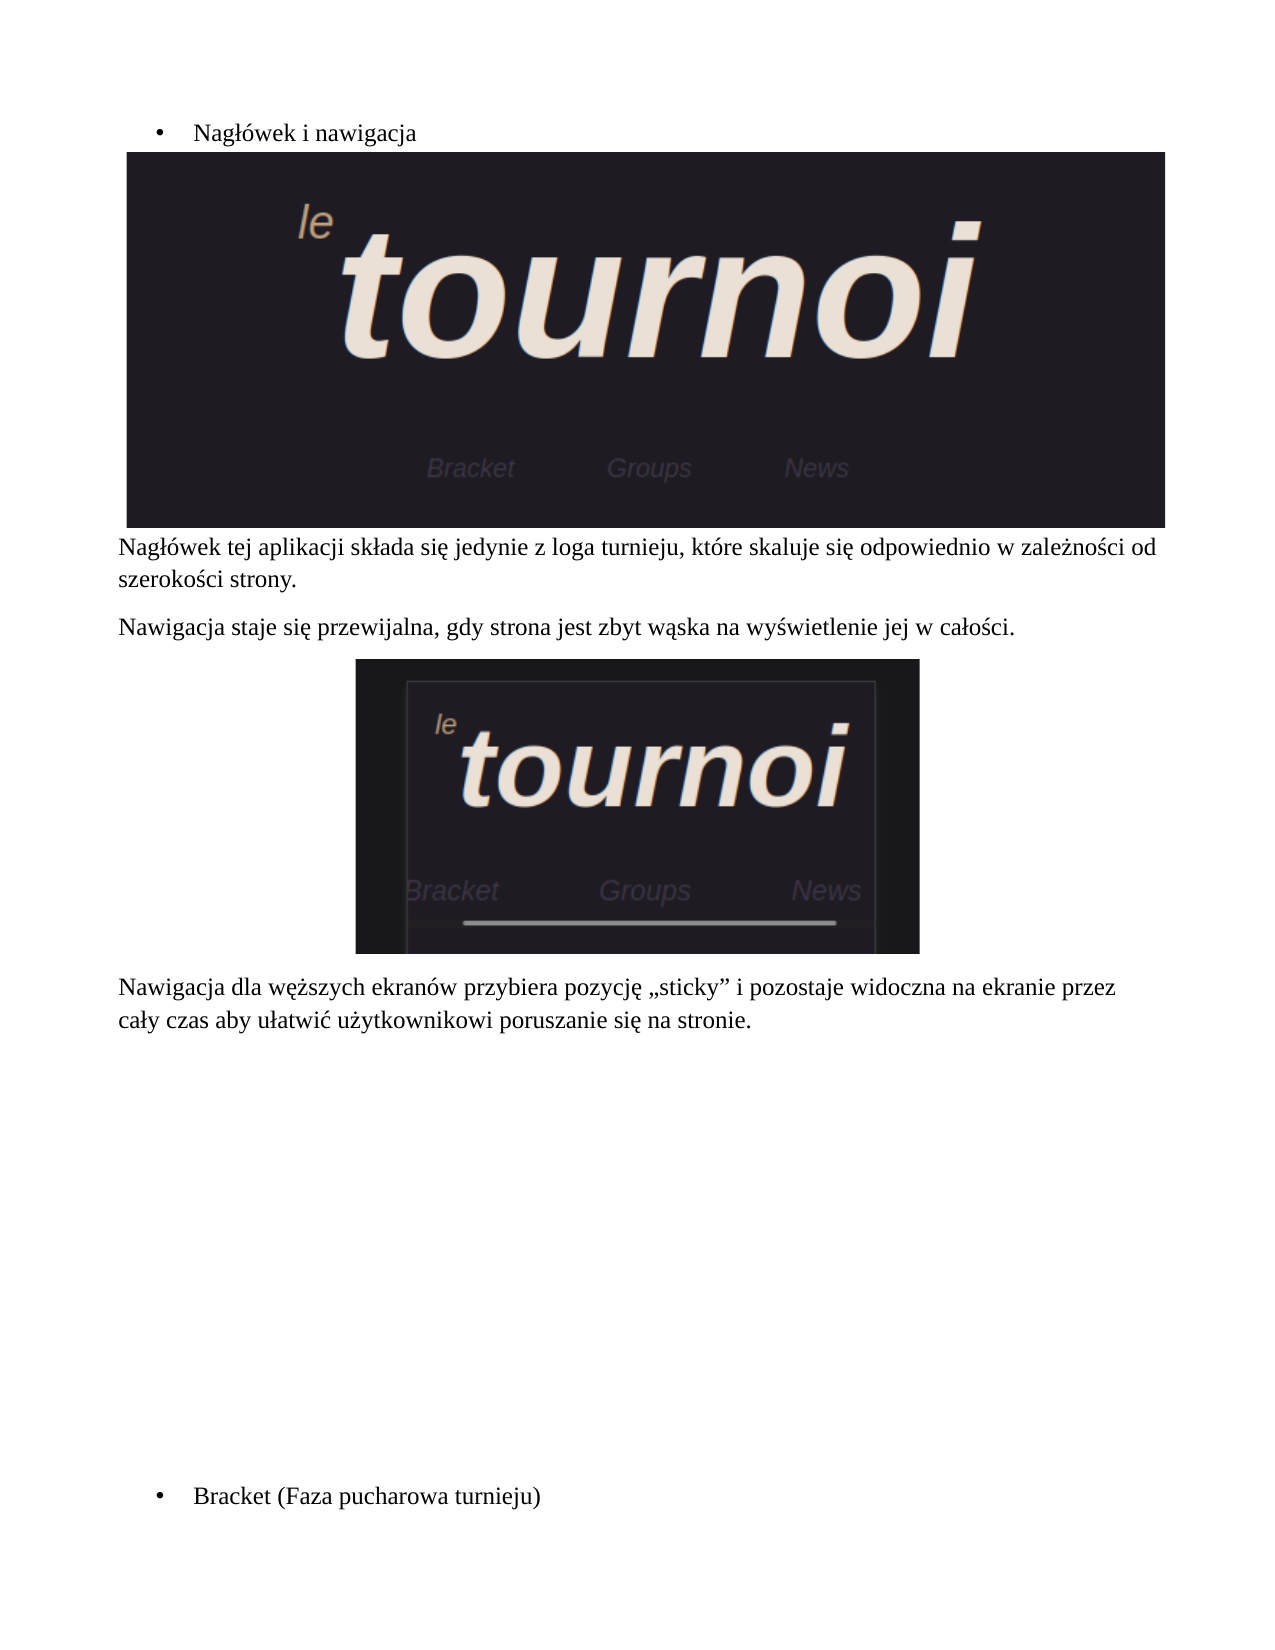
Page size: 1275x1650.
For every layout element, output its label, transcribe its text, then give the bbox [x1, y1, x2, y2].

text Nagłówek tej aplikacji składa się jedynie z loga turnieju, które skaluje się odpowiednio w zależności od szerokości strony. [118, 166, 1157, 593]
text Nawigacja dla węższych ekranów przybiera pozycję „sticky” i pozostaje widoczna na ekranie przez cały czas aby ułatwić użytkownikowi poruszanie się na stronie. [118, 972, 1157, 1034]
picture [126, 152, 1166, 528]
list Nagłówek i nawigacja [156, 118, 1157, 147]
picture [355, 659, 920, 954]
text Nawigacja staje się przewijalna, gdy strona jest zbyt wąska na wyświetlenie jej w całości. [118, 612, 1157, 641]
list Bracket (Faza pucharowa turnieju) [156, 1481, 1157, 1510]
